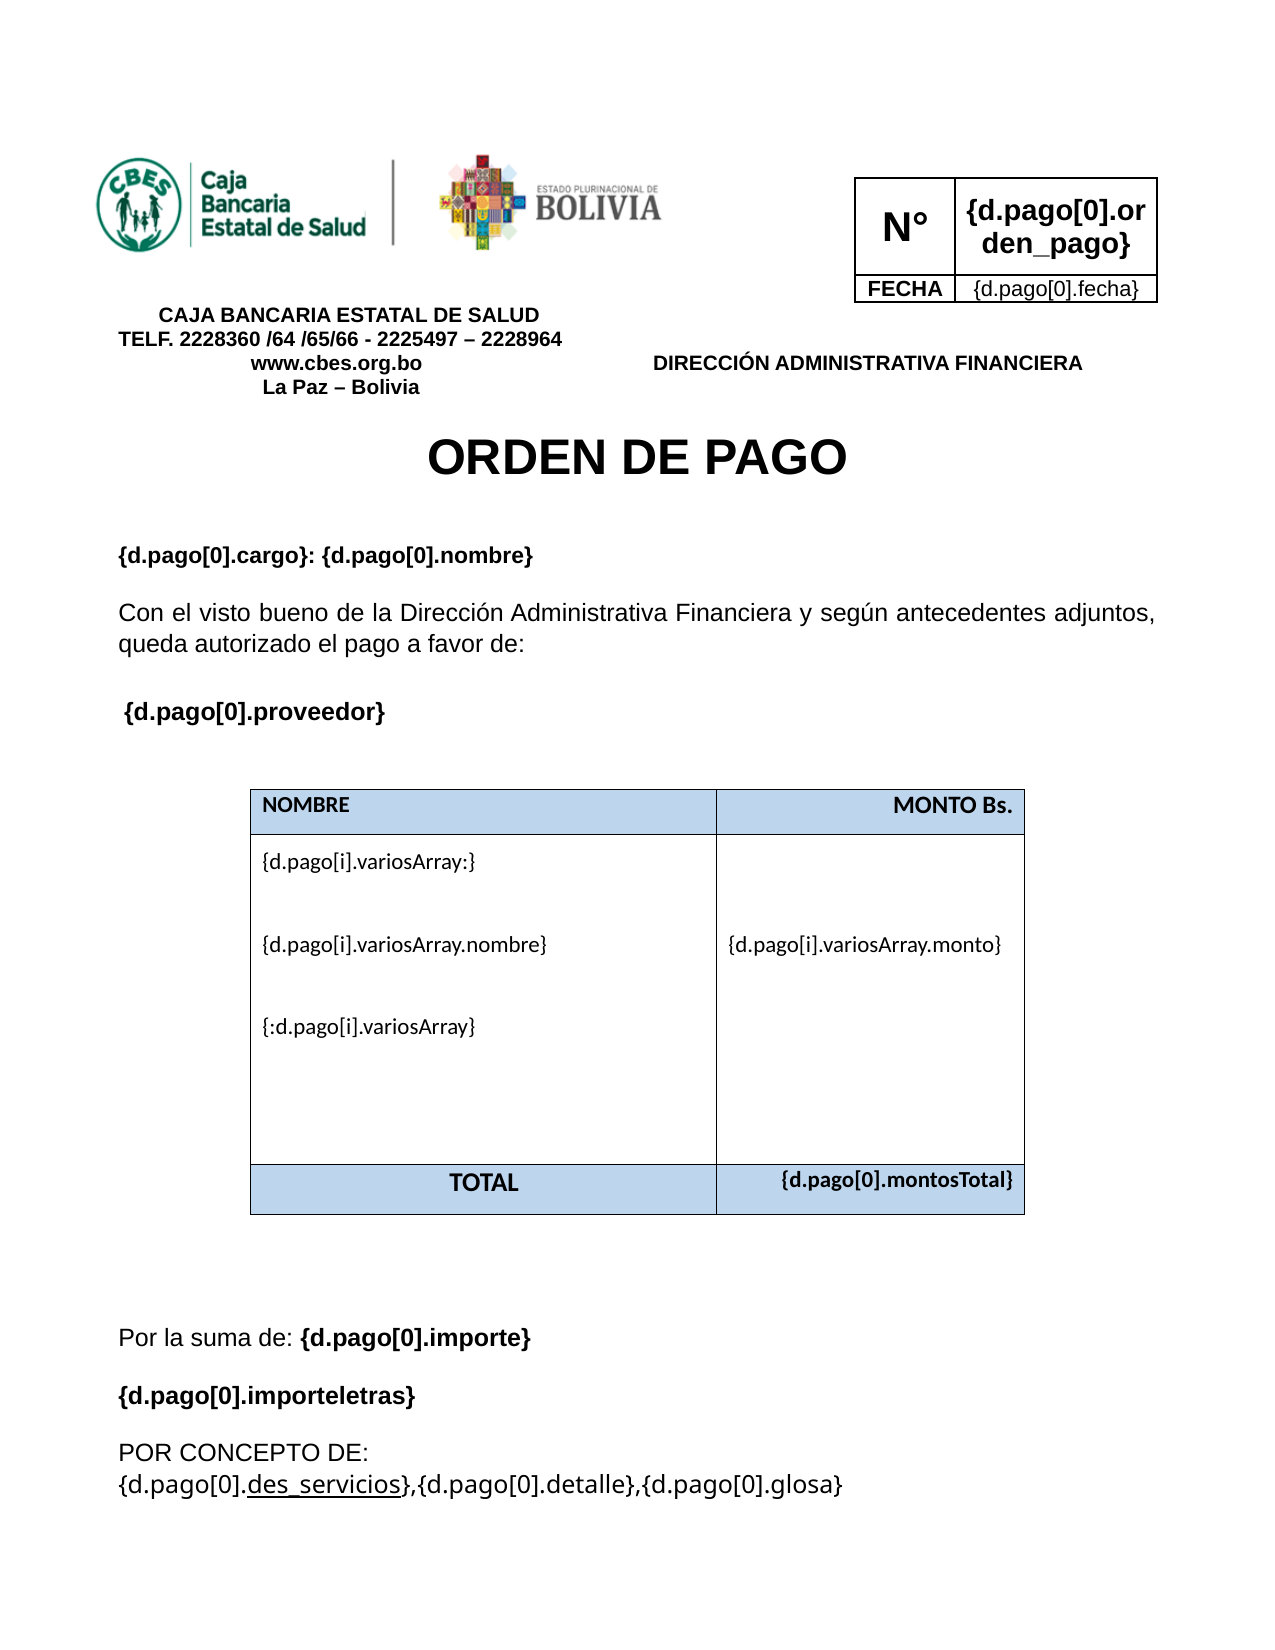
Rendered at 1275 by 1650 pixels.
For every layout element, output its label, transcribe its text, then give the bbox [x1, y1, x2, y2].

table_cell TOTAL [251, 1165, 716, 1214]
text POR CONCEPTO DE: [118, 1438, 1157, 1467]
picture [89, 148, 680, 259]
table_header NOMBRE [251, 790, 716, 834]
text {d.pago[0].cargo}: {d.pago[0].nombre} [118, 542, 1157, 569]
table_cell {d.pago[i].variosArray.monto} [717, 835, 1024, 1164]
text CAJA BANCARIA ESTATAL DE SALUD [118, 303, 1157, 327]
table_header {d.pago[0].proveedor} [118, 691, 1157, 738]
text TELF. 2228360 /64 /65/66 - 2225497 – 2228964 [118, 327, 1157, 351]
text {d.pago[0].des_servicios},{d.pago[0].detalle},{d.pago[0].glosa} [118, 1467, 1157, 1501]
table_cell FECHA [856, 276, 954, 301]
text ORDEN DE PAGO [118, 427, 1157, 485]
text Con el visto bueno de la Dirección Administrativa Financiera y según antecedentes adjuntos, queda autorizado el pago a favor de: [118, 598, 1157, 688]
text La Paz – Bolivia [118, 375, 1157, 399]
table_header N° [856, 179, 954, 273]
text www.cbes.org.bo DIRECCIÓN ADMINISTRATIVA FINANCIERA [118, 351, 1157, 375]
table_header {d.pago[0].orden_pago} [956, 179, 1156, 273]
table_cell {d.pago[0].fecha} [956, 276, 1156, 301]
table_cell {d.pago[0].montosTotal} [717, 1165, 1024, 1214]
table_cell {d.pago[i].variosArray:} {d.pago[i].variosArray.nombre} {:d.pago[i].variosArray} [251, 835, 716, 1164]
table_header MONTO Bs. [717, 790, 1024, 834]
text Por la suma de: {d.pago[0].importe} [118, 1323, 1157, 1352]
text {d.pago[0].importeletras} [118, 1381, 1157, 1409]
